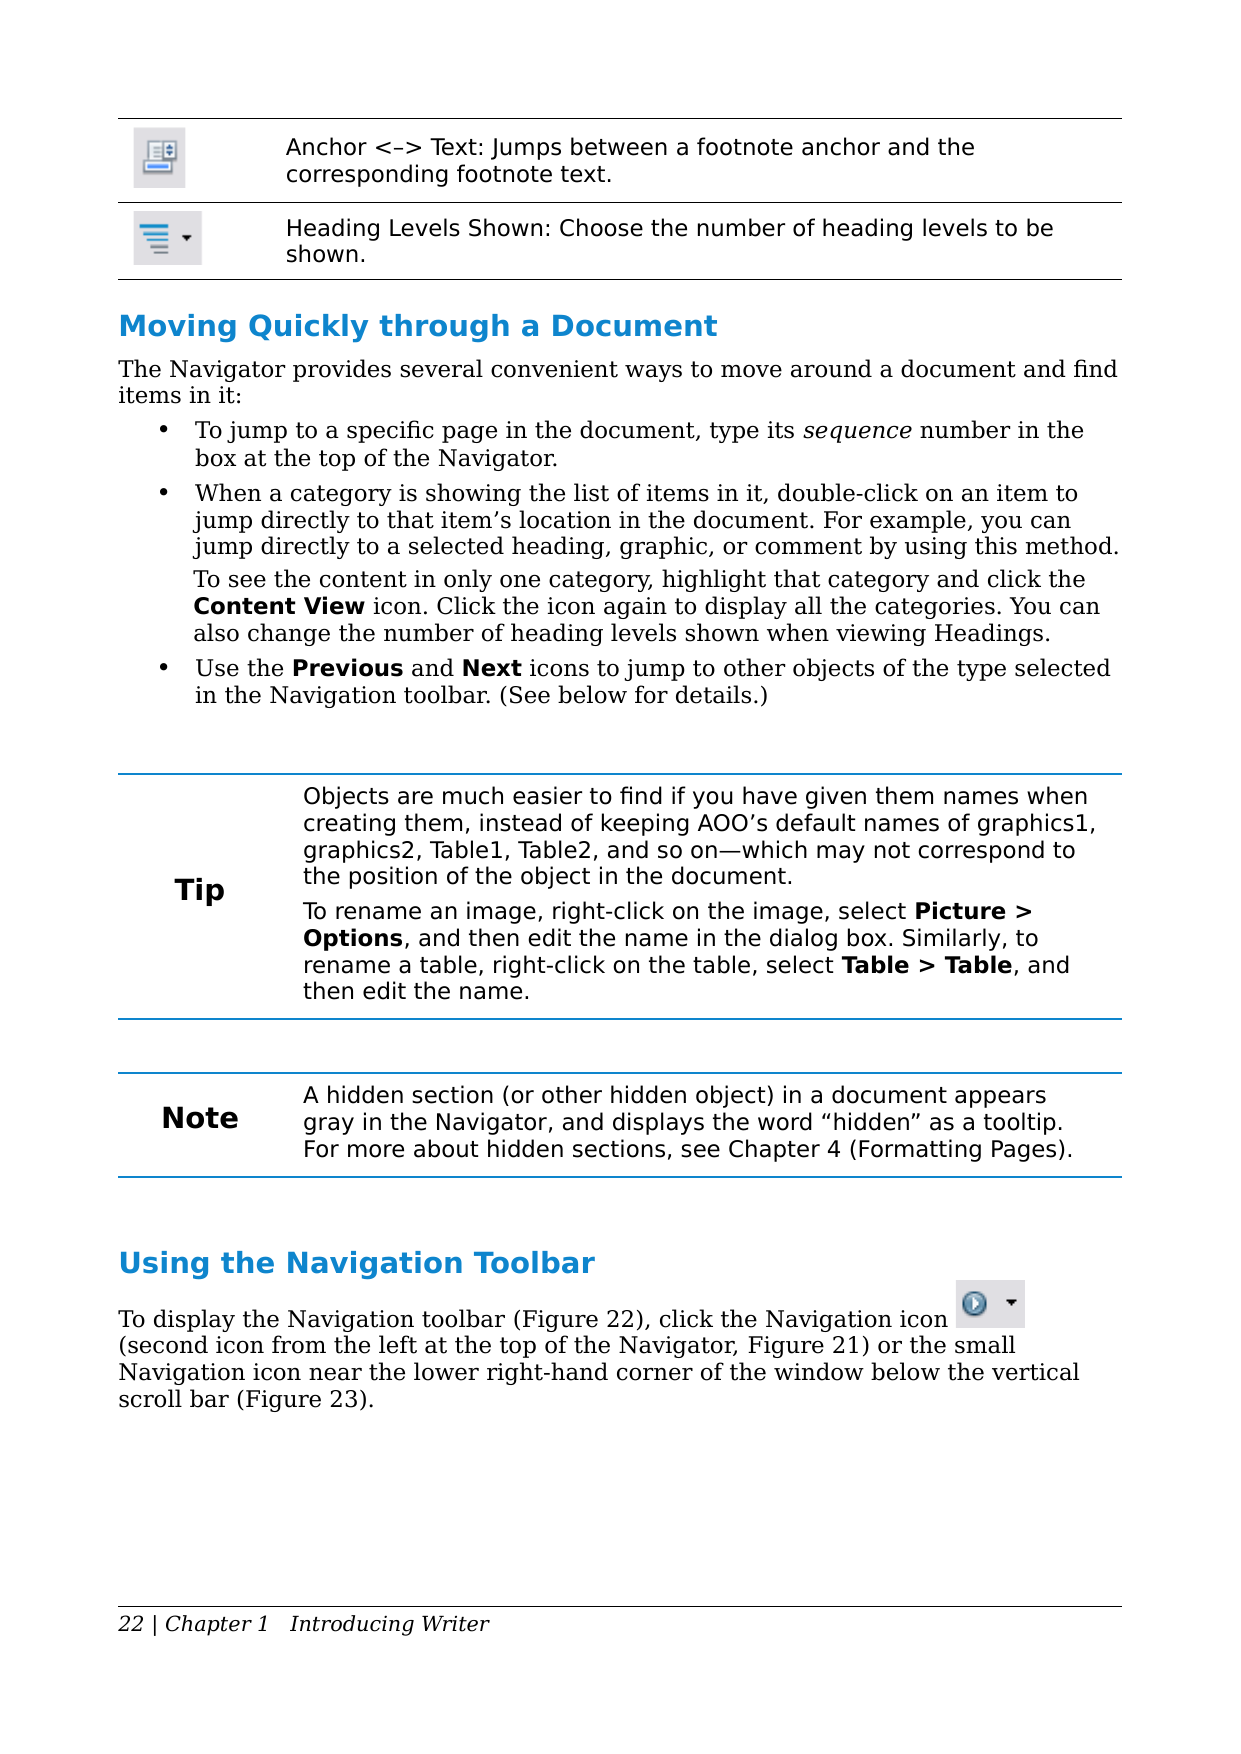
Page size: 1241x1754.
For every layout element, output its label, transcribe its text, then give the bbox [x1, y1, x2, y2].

table_cell [118, 203, 270, 279]
list To see the content in only one category, highlight that category and click the Content View icon. Click the icon again to display all the categories. You can also change the number of heading levels shown when viewing Headings. [193, 566, 1122, 646]
table_header Note [118, 1074, 281, 1176]
subtitle Using the Navigation Toolbar [118, 1246, 1122, 1280]
table_cell [118, 119, 270, 202]
picture [133, 211, 204, 265]
table_header Tip [118, 775, 281, 1018]
subtitle Moving Quickly through a Document [118, 309, 1122, 343]
list When a category is showing the list of items in it, double-click on an item to jump directly to that item’s location in the document. For example, you can jump directly to a selected heading, graphic, or comment by using this method. [156, 478, 1122, 560]
list Use the Previous and Next icons to jump to other objects of the type selected in the Navigation toolbar. (See below for details.) [156, 653, 1122, 708]
table_header Objects are much easier to find if you have given them names when creating them, instead of keeping AOO’s default names of graphics1, graphics2, Table1, Table2, and so on—which may not correspond to the position of the object in the document. To rename an image, right-click on the image, select Picture > Options, and then edit the name in the dialog box. Similarly, to rename a table, right-click on the table, select Table > Table, and then edit the name. [281, 775, 1122, 1018]
picture [955, 1280, 1025, 1328]
table_cell Heading Levels Shown: Choose the number of heading levels to be shown. [270, 203, 1122, 279]
text To display the Navigation toolbar (Figure 22), click the Navigation icon (second icon from the left at the top of the Navigator, Figure 21) or the small Navigation icon near the lower right-hand corner of the window below the vertical scroll bar (Figure 23). [118, 1280, 1122, 1413]
list To jump to a specific page in the document, type its sequence number in the box at the top of the Navigator. [156, 416, 1122, 471]
picture [133, 127, 186, 188]
list The Navigator provides several convenient ways to move around a document and find items in it: [118, 356, 1122, 409]
table_cell Anchor <–> Text: Jumps between a footnote anchor and the corresponding footnote text. [270, 119, 1122, 202]
table_header A hidden section (or other hidden object) in a document appears gray in the Navigator, and displays the word “hidden” as a tooltip. For more about hidden sections, see Chapter 4 (Formatting Pages). [281, 1074, 1122, 1176]
